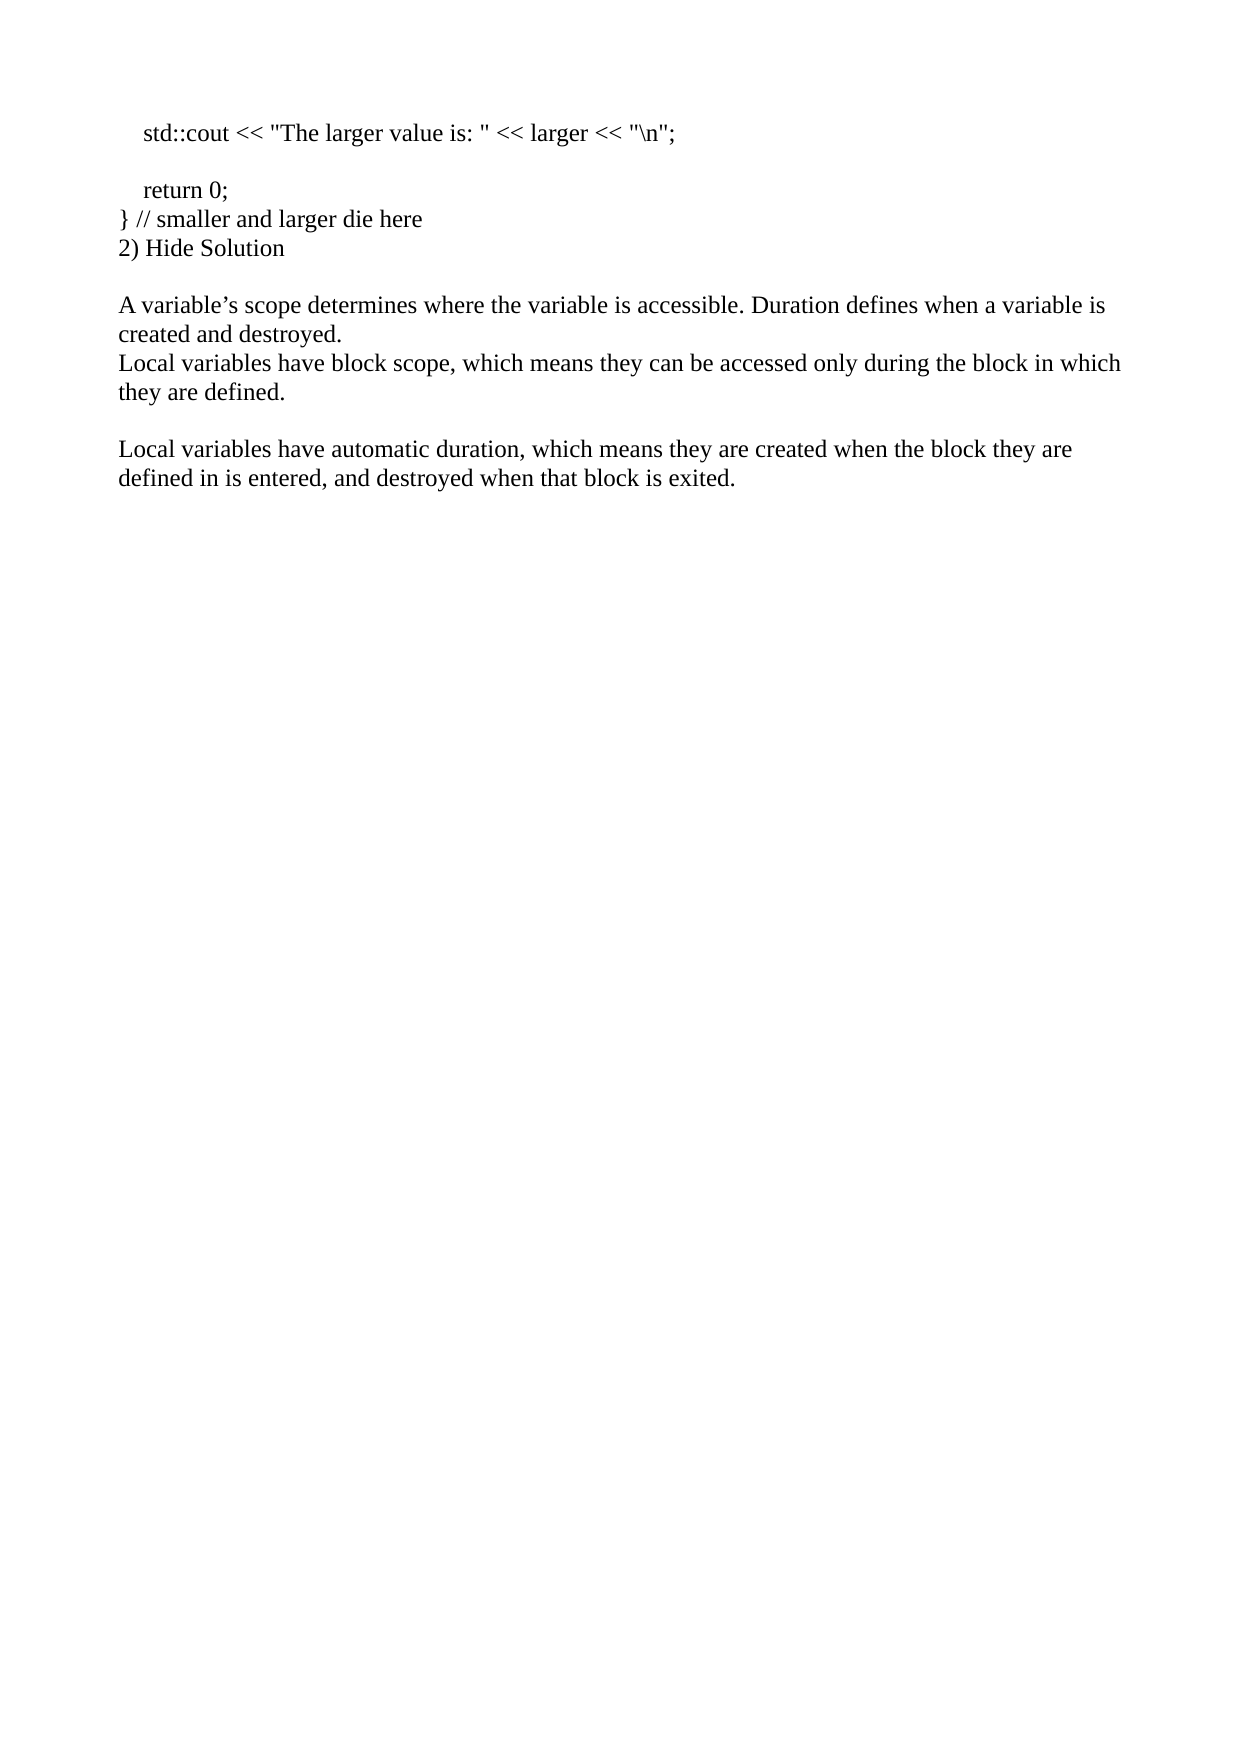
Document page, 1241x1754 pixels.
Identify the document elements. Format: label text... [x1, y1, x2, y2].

text } // smaller and larger die here [118, 204, 1122, 233]
text Local variables have automatic duration, which means they are created when the block they are defined in is entered, and destroyed when that block is exited. [118, 434, 1122, 492]
text std::cout << "The larger value is: " << larger << "\n"; [118, 118, 1122, 147]
text return 0; [118, 176, 1122, 204]
text 2) Hide Solution [118, 233, 1122, 262]
text A variable’s scope determines where the variable is accessible. Duration defines when a variable is created and destroyed. [118, 291, 1122, 348]
text Local variables have block scope, which means they can be accessed only during the block in which they are defined. [118, 348, 1122, 406]
